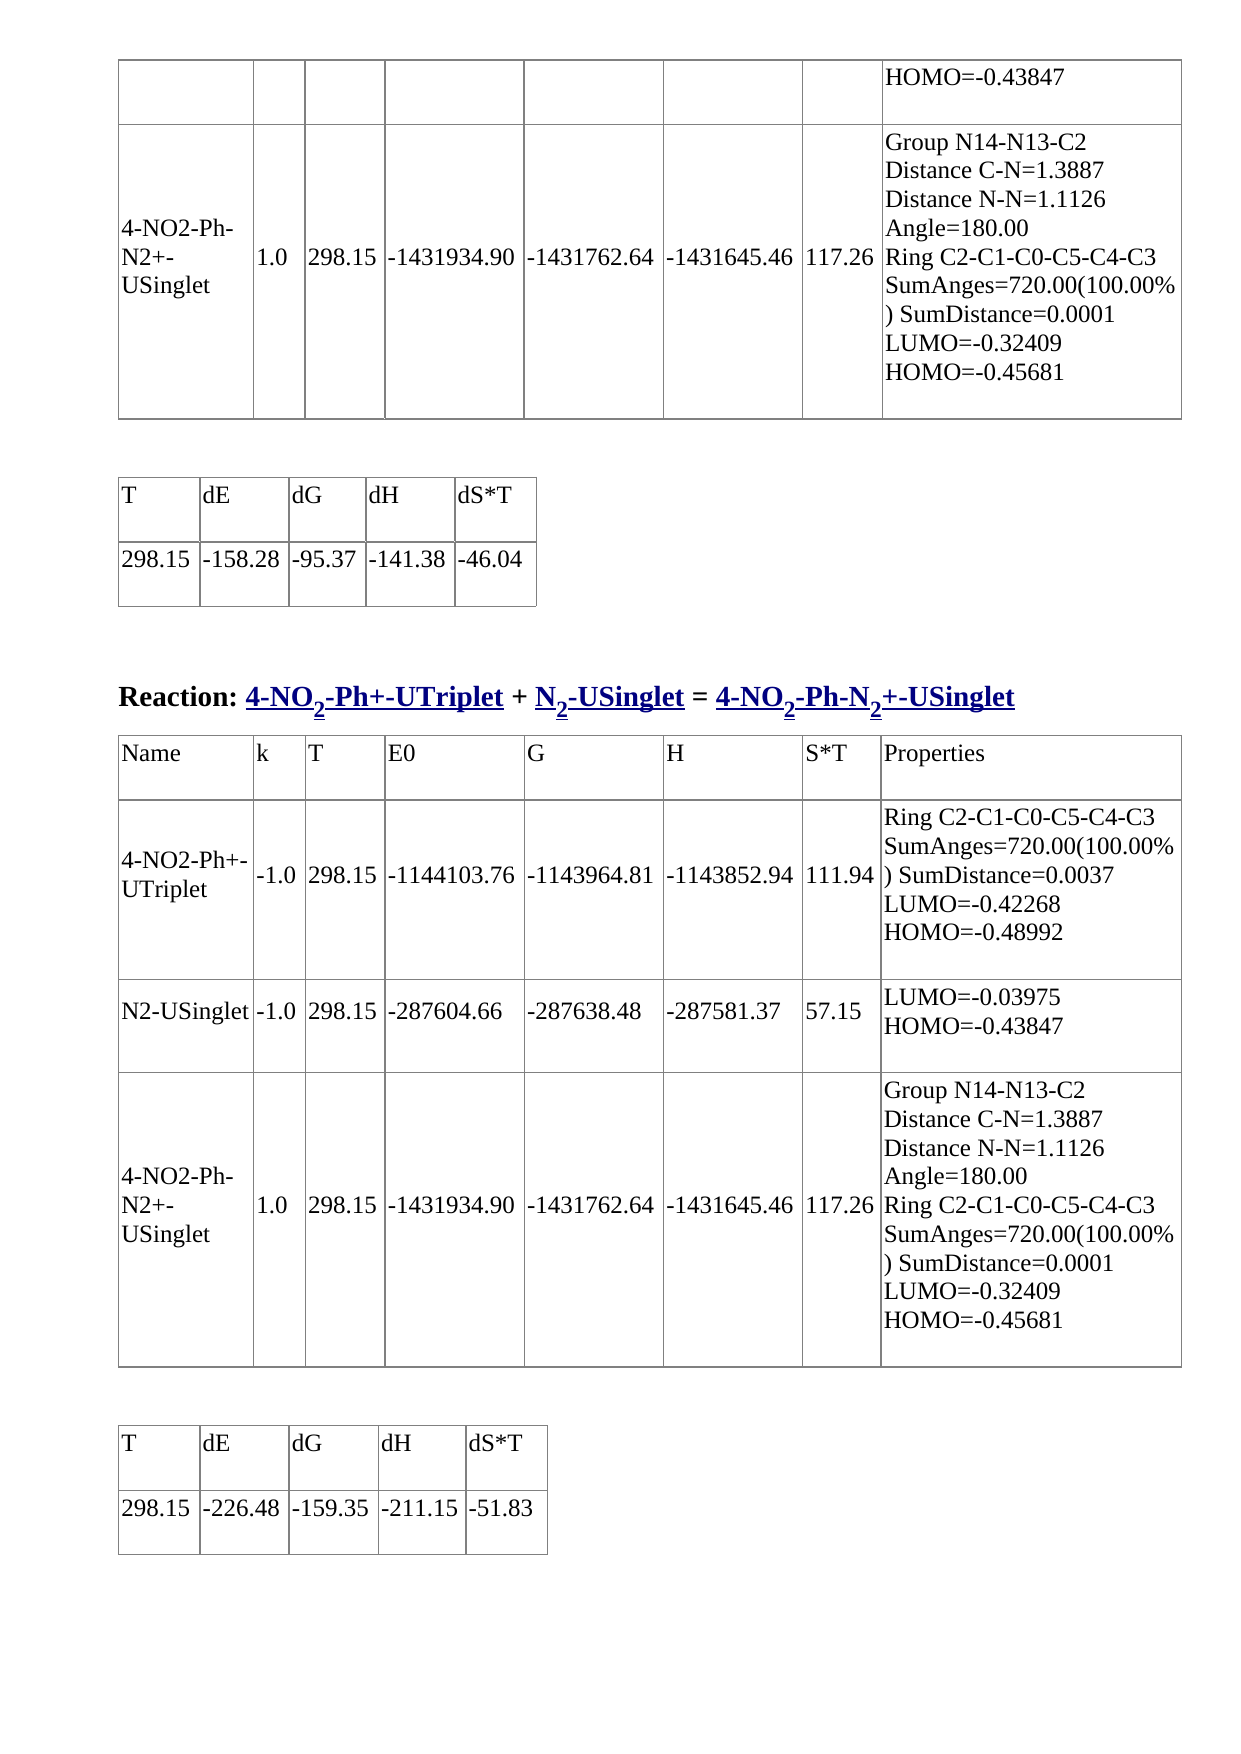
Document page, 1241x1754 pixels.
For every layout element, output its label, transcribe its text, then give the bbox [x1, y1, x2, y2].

table_header T [119, 478, 199, 541]
table_cell -287604.66 [386, 980, 524, 1072]
table_cell -51.83 [467, 1491, 547, 1554]
table_header dS*T [456, 478, 536, 541]
table_cell 298.15 [119, 543, 199, 606]
table_header dE [201, 1426, 288, 1489]
table_cell Ring C2-C1-C0-C5-C4-C3 SumAnges=720.00(100.00%) SumDistance=0.0037 LUMO=-0.42268 HOMO=-0.48992 [882, 801, 1181, 979]
table_cell Group N14-N13-C2 Distance C-N=1.3887 Distance N-N=1.1126 Angle=180.00 Ring C2-C1-C0-C5-C4-C3 SumAnges=720.00(100.00%) SumDistance=0.0001 LUMO=-0.32409 HOMO=-0.45681 [883, 125, 1181, 418]
table_cell 4-NO2-Ph-N2+-USinglet [119, 1073, 253, 1366]
table_cell HOMO=-0.43847 [883, 61, 1181, 123]
table_header T [119, 1426, 199, 1489]
table_cell -1431645.46 [664, 1073, 802, 1366]
table_cell N2-USinglet [119, 980, 253, 1072]
table_cell [803, 61, 882, 123]
table_cell -1143964.81 [525, 801, 663, 979]
table_cell -1144103.76 [386, 801, 524, 979]
table_cell -1.0 [254, 980, 305, 1072]
table_cell 1.0 [254, 1073, 305, 1366]
subtitle Reaction: 4-NO2-Ph+-UTriplet + N2-USinglet = 4-NO2-Ph-N2+-USinglet [118, 679, 1181, 722]
table_cell -211.15 [379, 1491, 465, 1554]
table_cell 298.15 [306, 980, 384, 1072]
table_cell LUMO=-0.03975 HOMO=-0.43847 [882, 980, 1181, 1072]
table_cell 298.15 [119, 1491, 199, 1554]
table_cell [386, 61, 523, 123]
table_header dG [290, 1426, 378, 1489]
table_header E0 [386, 736, 524, 799]
table_cell 298.15 [306, 801, 384, 979]
table_cell -1431934.90 [386, 125, 523, 418]
table_cell [306, 61, 384, 123]
table_cell -159.35 [290, 1491, 378, 1554]
table_cell -1431934.90 [386, 1073, 524, 1366]
table_cell [119, 61, 253, 123]
table_cell Group N14-N13-C2 Distance C-N=1.3887 Distance N-N=1.1126 Angle=180.00 Ring C2-C1-C0-C5-C4-C3 SumAnges=720.00(100.00%) SumDistance=0.0001 LUMO=-0.32409 HOMO=-0.45681 [882, 1073, 1181, 1366]
table_cell 57.15 [803, 980, 880, 1072]
table_cell [664, 61, 802, 123]
table_cell 298.15 [306, 125, 384, 418]
table_header G [525, 736, 663, 799]
table_header dH [379, 1426, 465, 1489]
table_cell 298.15 [306, 1073, 384, 1366]
table_header dG [290, 478, 365, 541]
table_cell -46.04 [456, 543, 536, 606]
table_cell 117.26 [803, 125, 882, 418]
table_cell [254, 61, 304, 123]
table_cell -1431762.64 [525, 125, 663, 418]
table_header H [664, 736, 802, 799]
table_cell 117.26 [803, 1073, 880, 1366]
table_cell -287581.37 [664, 980, 802, 1072]
table_cell -1.0 [254, 801, 305, 979]
table_header Name [119, 736, 253, 799]
table_cell -1143852.94 [664, 801, 802, 979]
table_cell -1431762.64 [525, 1073, 663, 1366]
table_header dH [367, 478, 454, 541]
table_cell -226.48 [201, 1491, 288, 1554]
table_cell -158.28 [201, 543, 288, 606]
table_header dS*T [467, 1426, 547, 1489]
table_cell 4-NO2-Ph-N2+-USinglet [119, 125, 253, 418]
table_cell -95.37 [290, 543, 365, 606]
table_header S*T [803, 736, 880, 799]
table_cell 1.0 [254, 125, 304, 418]
table_cell -141.38 [367, 543, 454, 606]
table_cell [525, 61, 663, 123]
table_cell 111.94 [803, 801, 880, 979]
table_cell -287638.48 [525, 980, 663, 1072]
table_cell -1431645.46 [664, 125, 802, 418]
table_header Properties [882, 736, 1181, 799]
table_header dE [201, 478, 288, 541]
table_cell 4-NO2-Ph+-UTriplet [119, 801, 253, 979]
table_header k [254, 736, 305, 799]
table_header T [306, 736, 384, 799]
